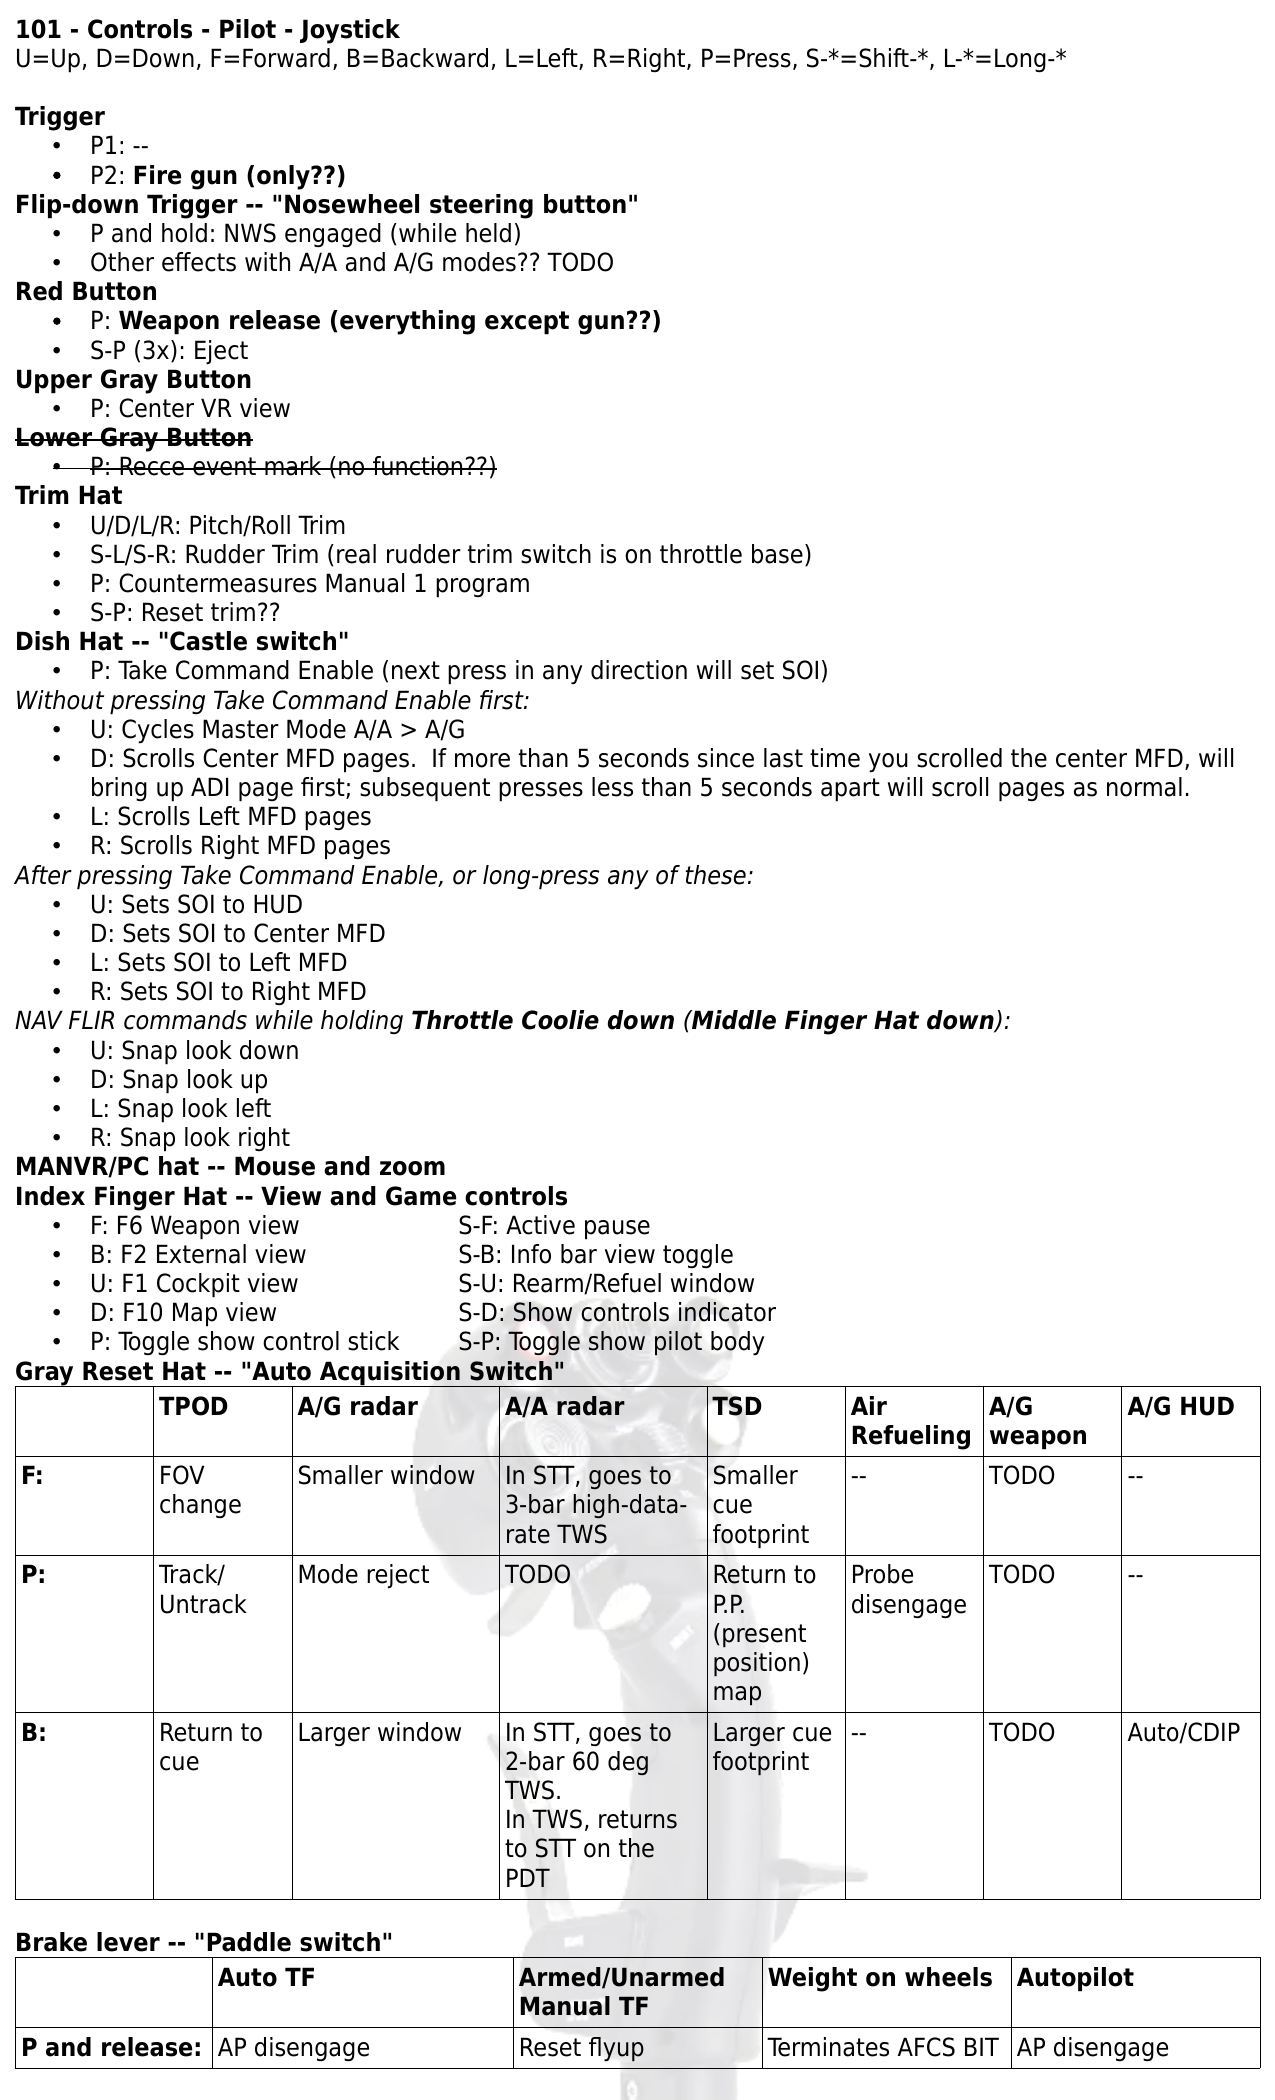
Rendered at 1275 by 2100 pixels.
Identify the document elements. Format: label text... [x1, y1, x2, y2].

table_header Autopilot [1012, 1958, 1260, 2027]
list P: Recce event mark (no function??) [52, 452, 1260, 482]
list P1: -- [52, 132, 1260, 161]
table_cell Larger window [293, 1713, 388, 1899]
list D: Sets SOI to Center MFD [52, 919, 1260, 948]
table_cell B: [16, 1713, 153, 1899]
text Flip-down Trigger -- "Nosewheel steering button" [15, 190, 1260, 219]
table_cell -- [887, 1457, 983, 1555]
table_cell AP disengage [1012, 2028, 1260, 2068]
table_cell TODO [984, 1556, 1121, 1712]
table_header Air Refueling [887, 1387, 983, 1456]
table_header A/G radar [293, 1387, 388, 1456]
list F: F6 Weapon view S-F: Active pause [52, 1211, 1260, 1240]
list U: F1 Cockpit view S-U: Rearm/Refuel window [52, 1269, 1260, 1298]
table_cell Probe disengage [887, 1556, 983, 1712]
list P: Take Command Enable (next press in any direction will set SOI) [52, 657, 1260, 686]
table_header Auto TF [213, 1958, 388, 2027]
list R: Scrolls Right MFD pages [52, 832, 1260, 861]
table_cell -- [1122, 1457, 1260, 1555]
text Trigger [15, 102, 1260, 132]
text Brake lever -- "Paddle switch" [15, 1928, 388, 1957]
table_cell -- [887, 1713, 983, 1899]
list P and hold: NWS engaged (while held) [52, 219, 1260, 248]
list D: F10 Map view S-D: Show controls indicator [887, 1298, 1260, 1327]
text 101 - Controls - Pilot - Joystick [15, 15, 1260, 44]
table_header Weight on wheels [887, 1958, 1011, 2027]
list P: Center VR view [52, 394, 1260, 423]
text Upper Gray Button [15, 365, 1260, 394]
list P: Weapon release (everything except gun??) [52, 307, 1260, 336]
list U/D/L/R: Pitch/Roll Trim [52, 511, 1260, 540]
list Other effects with A/A and A/G modes?? TODO [52, 248, 1260, 277]
list D: Scrolls Center MFD pages. If more than 5 seconds since last time you scrolled the center MFD, will bring up ADI page first; subsequent presses less than 5 seconds apart will scroll pages as normal. [52, 744, 1260, 802]
list U: Cycles Master Mode A/A > A/G [52, 715, 1260, 744]
text Gray Reset Hat -- "Auto Acquisition Switch" [15, 1357, 388, 1386]
list P2: Fire gun (only??) [52, 161, 1260, 190]
list R: Sets SOI to Right MFD [52, 977, 1260, 1007]
table_header A/G HUD [1122, 1387, 1260, 1456]
list L: Scrolls Left MFD pages [52, 802, 1260, 832]
list P: Toggle show control stick S-P: Toggle show pilot body [887, 1327, 1260, 1357]
text Index Finger Hat -- View and Game controls [15, 1182, 1260, 1211]
list U: Sets SOI to HUD [52, 890, 1260, 919]
table_cell FOV change [154, 1457, 292, 1555]
table_cell -- [1122, 1556, 1260, 1712]
list S-P (3x): Eject [52, 336, 1260, 365]
table_cell Terminates AFCS BIT [887, 2028, 1011, 2068]
table_cell Mode reject [293, 1556, 388, 1712]
table_cell Auto/CDIP [1122, 1713, 1260, 1899]
text Dish Hat -- "Castle switch" [15, 627, 1260, 657]
list L: Sets SOI to Left MFD [52, 948, 1260, 977]
list D: F10 Map view S-D: Show controls indicator [52, 1298, 388, 1327]
text Trim Hat [15, 482, 1260, 511]
table_cell Track/Untrack [154, 1556, 292, 1712]
list B: F2 External view S-B: Info bar view toggle [52, 1240, 1260, 1269]
text Without pressing Take Command Enable first: [15, 686, 1260, 715]
table_cell F: [16, 1457, 153, 1555]
table_cell AP disengage [213, 2028, 388, 2068]
list L: Snap look left [52, 1094, 1260, 1123]
list S-L/S-R: Rudder Trim (real rudder trim switch is on throttle base) [52, 540, 1260, 569]
list D: Snap look up [52, 1065, 1260, 1094]
table_cell P and release: [16, 2028, 212, 2068]
list P: Countermeasures Manual 1 program [52, 569, 1260, 598]
table_header A/G weapon [984, 1387, 1121, 1456]
text After pressing Take Command Enable, or long-press any of these: [15, 861, 1260, 890]
list U: Snap look down [52, 1036, 1260, 1065]
text MANVR/PC hat -- Mouse and zoom [15, 1152, 1260, 1182]
text Lower Gray Button [15, 423, 1260, 452]
list R: Snap look right [52, 1123, 1260, 1152]
text Gray Reset Hat -- "Auto Acquisition Switch" [887, 1357, 1260, 1386]
list S-P: Reset trim?? [52, 598, 1260, 627]
table_cell P: [16, 1556, 153, 1712]
text Brake lever -- "Paddle switch" [887, 1928, 1260, 1957]
table_header [16, 1387, 153, 1456]
text Red Button [15, 277, 1260, 307]
table_cell Smaller window [293, 1457, 388, 1555]
list P: Toggle show control stick S-P: Toggle show pilot body [52, 1327, 388, 1357]
table_cell TODO [984, 1713, 1121, 1899]
table_header TPOD [154, 1387, 292, 1456]
text U=Up, D=Down, F=Forward, B=Backward, L=Left, R=Right, P=Press, S-*=Shift-*, L-*=Long-* [15, 44, 1260, 73]
text NAV FLIR commands while holding Throttle Coolie down (Middle Finger Hat down): [15, 1007, 1260, 1036]
table_cell TODO [984, 1457, 1121, 1555]
table_header [16, 1958, 212, 2027]
table_cell Return to cue [154, 1713, 292, 1899]
